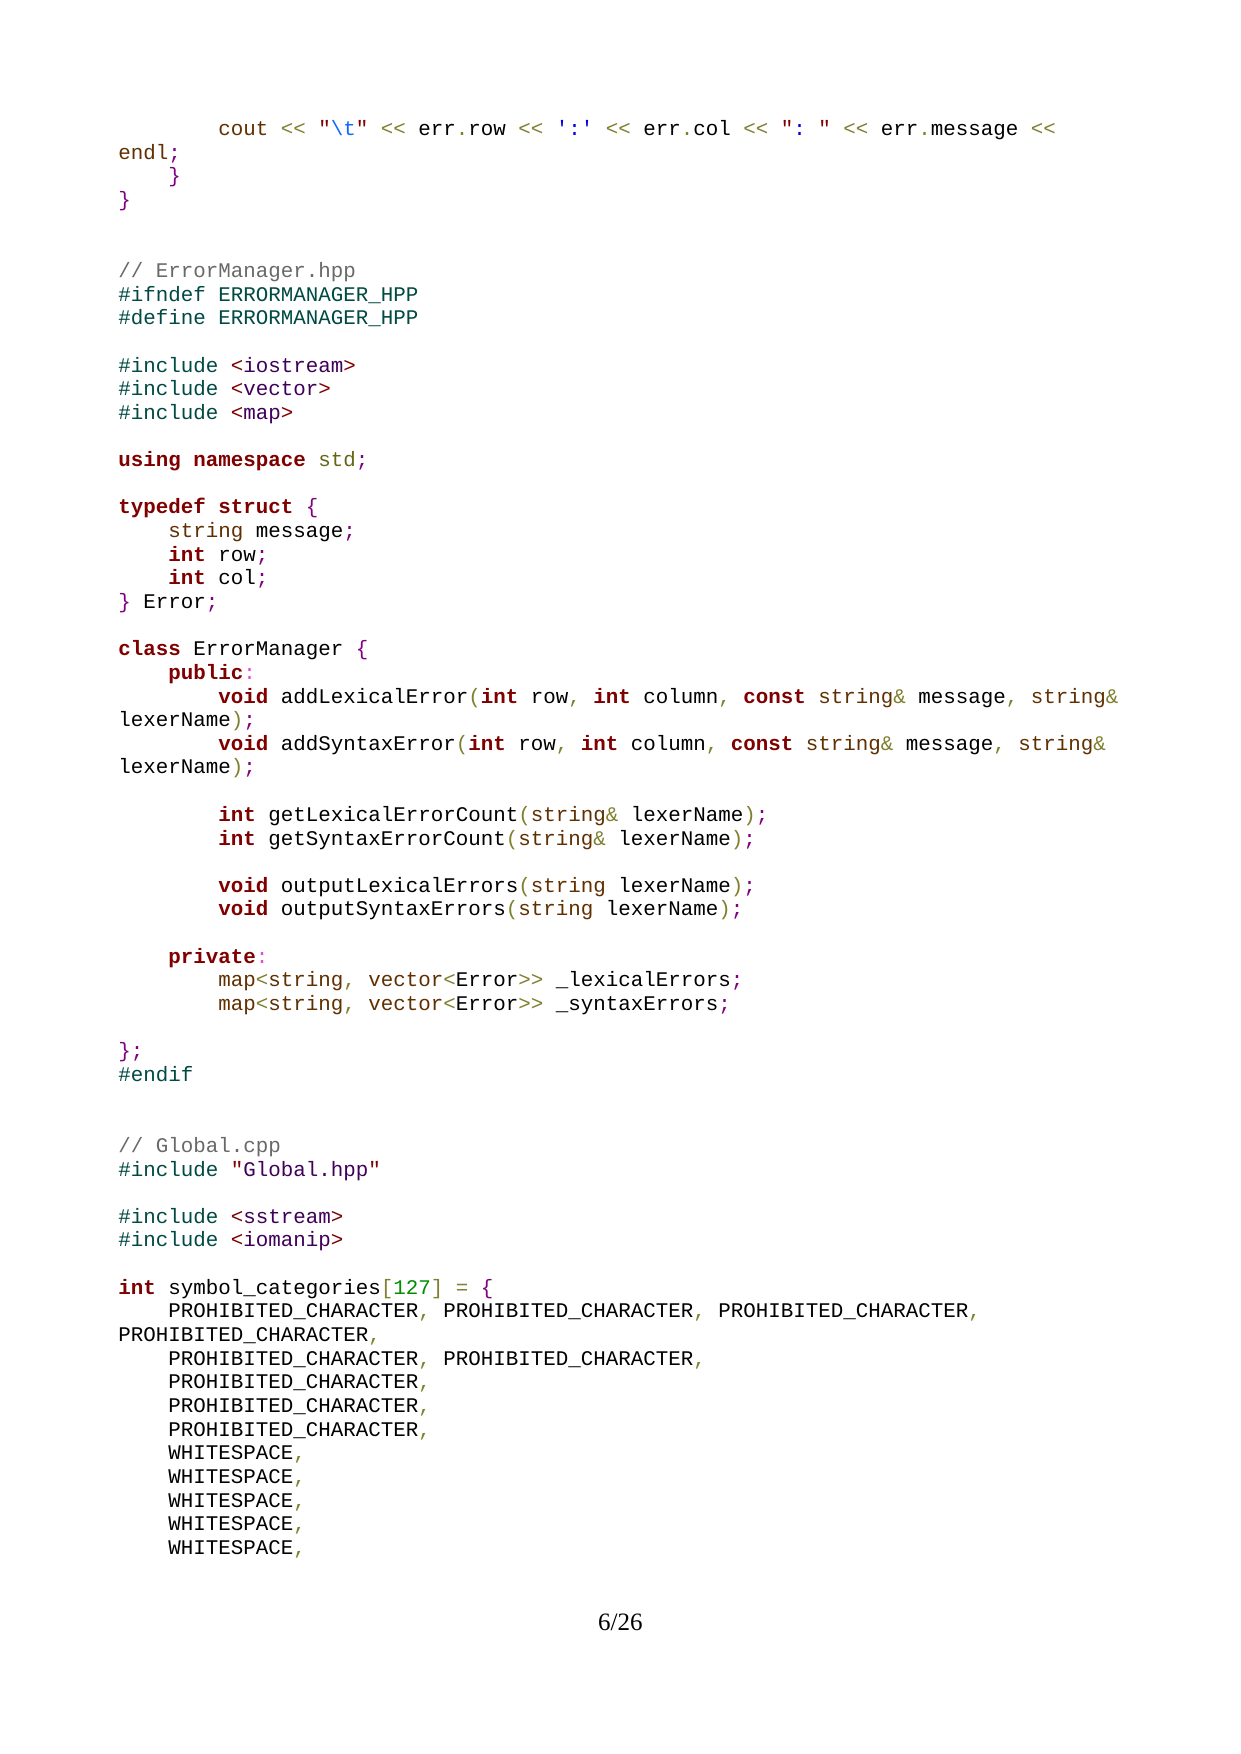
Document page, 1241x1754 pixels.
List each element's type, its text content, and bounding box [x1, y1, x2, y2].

text #include <sstream> [118, 1206, 1122, 1229]
text WHITESPACE, [118, 1442, 1122, 1466]
text int getSyntaxErrorCount(string& lexerName); [118, 827, 1122, 851]
text int col; [118, 567, 1122, 591]
text string message; [118, 520, 1122, 544]
text #ifndef ERRORMANAGER_HPP [118, 284, 1122, 307]
text } [118, 189, 1122, 213]
text PROHIBITED_CHARACTER, PROHIBITED_CHARACTER, [118, 1348, 1122, 1371]
text PROHIBITED_CHARACTER, [118, 1419, 1122, 1442]
text #include <iostream> [118, 354, 1122, 378]
text }; [118, 1040, 1122, 1064]
text typedef struct { [118, 496, 1122, 520]
text int getLexicalErrorCount(string& lexerName); [118, 804, 1122, 827]
text #include <map> [118, 402, 1122, 426]
text PROHIBITED_CHARACTER, [118, 1371, 1122, 1395]
text int row; [118, 544, 1122, 567]
text #include <vector> [118, 378, 1122, 402]
text map<string, vector<Error>> _lexicalErrors; [118, 969, 1122, 993]
text #include <iomanip> [118, 1229, 1122, 1253]
text void addSyntaxError(int row, int column, const string& message, string& lexerName); [118, 733, 1122, 780]
text #include "Global.hpp" [118, 1158, 1122, 1182]
text PROHIBITED_CHARACTER, PROHIBITED_CHARACTER, PROHIBITED_CHARACTER, PROHIBITED_CHARACTER, [118, 1300, 1122, 1348]
text public: [118, 662, 1122, 686]
text } [118, 165, 1122, 189]
text class ErrorManager { [118, 638, 1122, 662]
text using namespace std; [118, 449, 1122, 473]
text void addLexicalError(int row, int column, const string& message, string& lexerName); [118, 686, 1122, 733]
text void outputLexicalErrors(string lexerName); [118, 875, 1122, 898]
text WHITESPACE, [118, 1513, 1122, 1537]
text int symbol_categories[127] = { [118, 1277, 1122, 1300]
text // Global.cpp [118, 1135, 1122, 1158]
text map<string, vector<Error>> _syntaxErrors; [118, 993, 1122, 1017]
text PROHIBITED_CHARACTER, [118, 1395, 1122, 1419]
text private: [118, 946, 1122, 969]
text WHITESPACE, [118, 1537, 1122, 1561]
text // ErrorManager.hpp [118, 260, 1122, 284]
text WHITESPACE, [118, 1466, 1122, 1489]
text void outputSyntaxErrors(string lexerName); [118, 898, 1122, 922]
text cout << "\t" << err.row << ':' << err.col << ": " << err.message << endl; [118, 118, 1122, 165]
text #endif [118, 1064, 1122, 1088]
text #define ERRORMANAGER_HPP [118, 307, 1122, 331]
text WHITESPACE, [118, 1489, 1122, 1513]
text } Error; [118, 591, 1122, 615]
